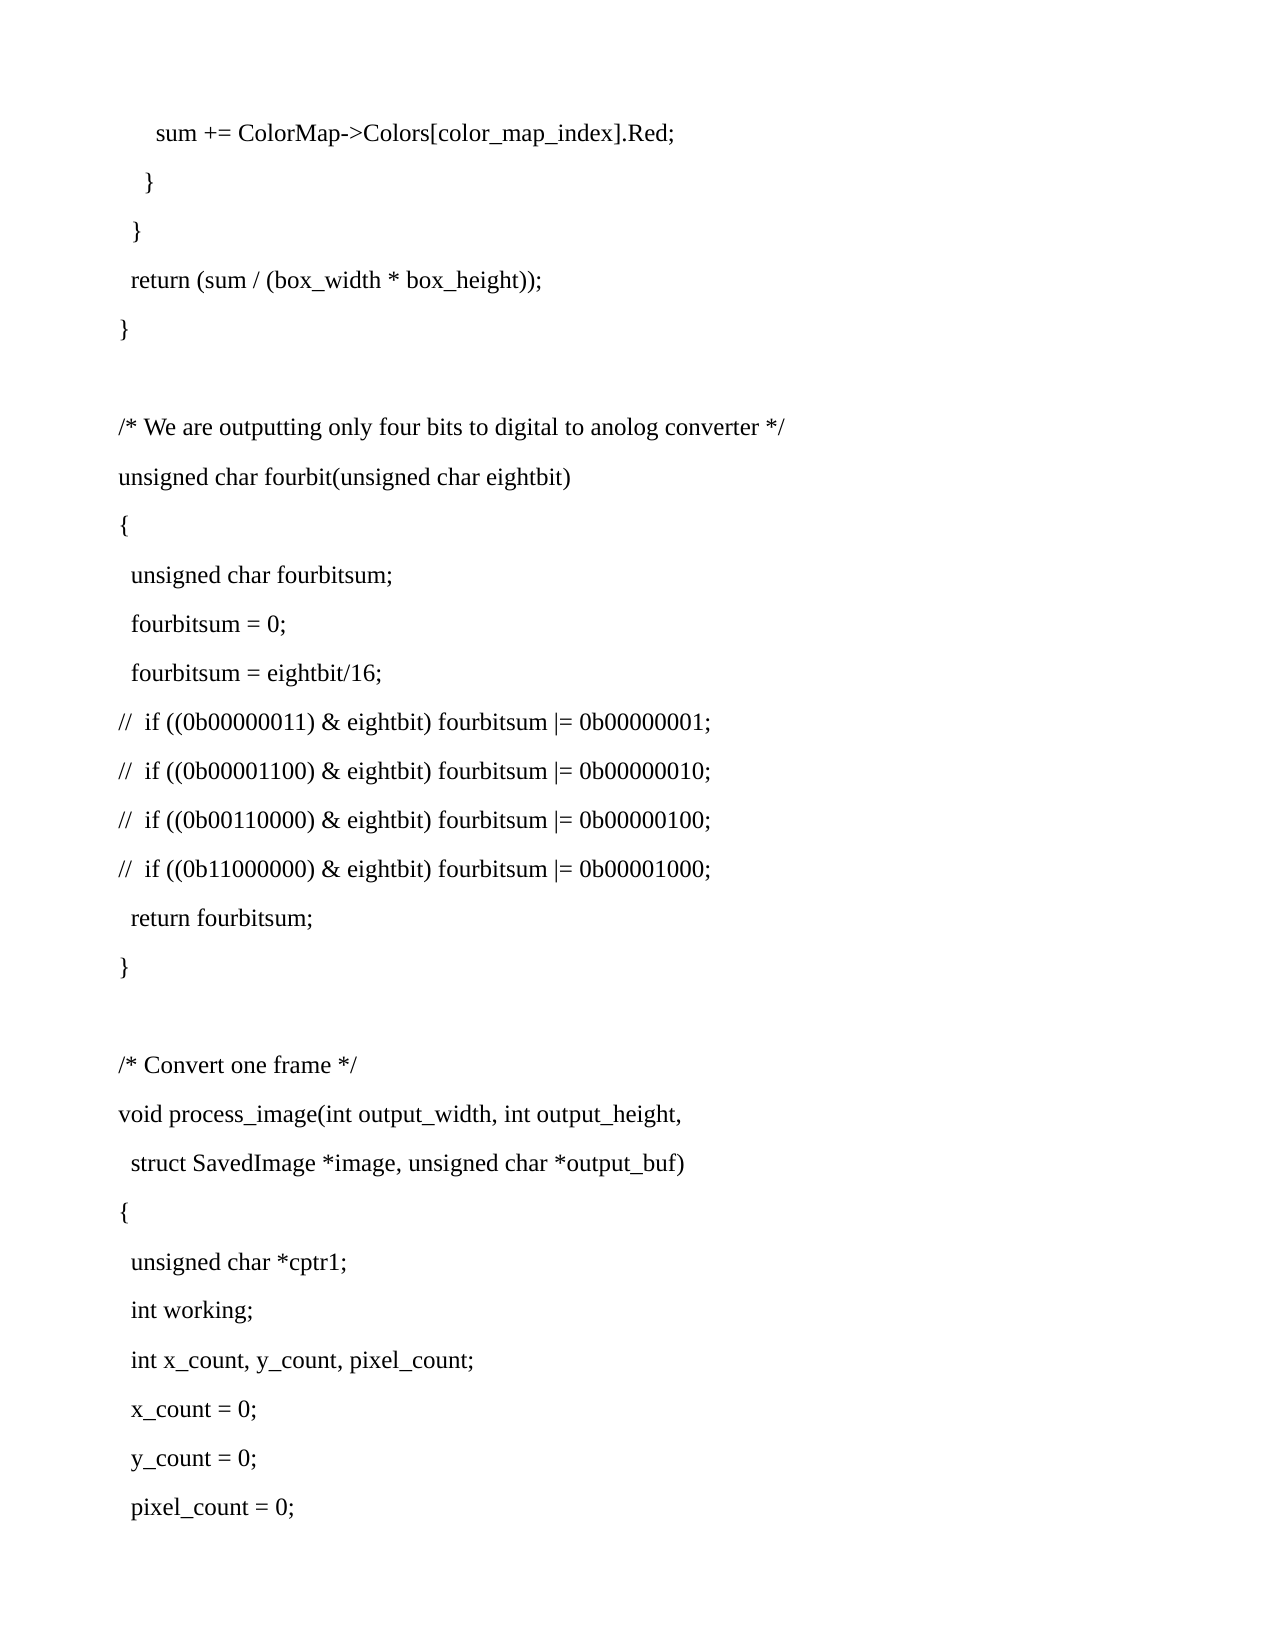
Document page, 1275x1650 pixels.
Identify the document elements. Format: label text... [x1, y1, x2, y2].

text struct SavedImage *image, unsigned char *output_buf) [118, 1148, 1157, 1177]
text /* Convert one frame */ [118, 1050, 1157, 1079]
text /* We are outputting only four bits to digital to anolog converter */ [118, 412, 1157, 441]
text } [118, 216, 1157, 245]
text fourbitsum = 0; [118, 609, 1157, 637]
text y_count = 0; [118, 1443, 1157, 1472]
text unsigned char *cptr1; [118, 1247, 1157, 1275]
text } [118, 952, 1157, 981]
text unsigned char fourbitsum; [118, 560, 1157, 588]
text sum += ColorMap->Colors[color_map_index].Red; [118, 118, 1157, 147]
text return (sum / (box_width * box_height)); [118, 265, 1157, 294]
text x_count = 0; [118, 1394, 1157, 1422]
text pixel_count = 0; [118, 1492, 1157, 1521]
text fourbitsum = eightbit/16; [118, 658, 1157, 687]
text return fourbitsum; [118, 903, 1157, 932]
text // if ((0b00001100) & eightbit) fourbitsum |= 0b00000010; [118, 756, 1157, 785]
text int working; [118, 1296, 1157, 1324]
text void process_image(int output_width, int output_height, [118, 1099, 1157, 1128]
text } [118, 167, 1157, 196]
text unsigned char fourbit(unsigned char eightbit) [118, 462, 1157, 490]
text // if ((0b11000000) & eightbit) fourbitsum |= 0b00001000; [118, 854, 1157, 883]
text } [118, 314, 1157, 343]
text { [118, 1197, 1157, 1226]
text { [118, 511, 1157, 539]
text // if ((0b00000011) & eightbit) fourbitsum |= 0b00000001; [118, 707, 1157, 736]
text int x_count, y_count, pixel_count; [118, 1345, 1157, 1373]
text // if ((0b00110000) & eightbit) fourbitsum |= 0b00000100; [118, 805, 1157, 834]
